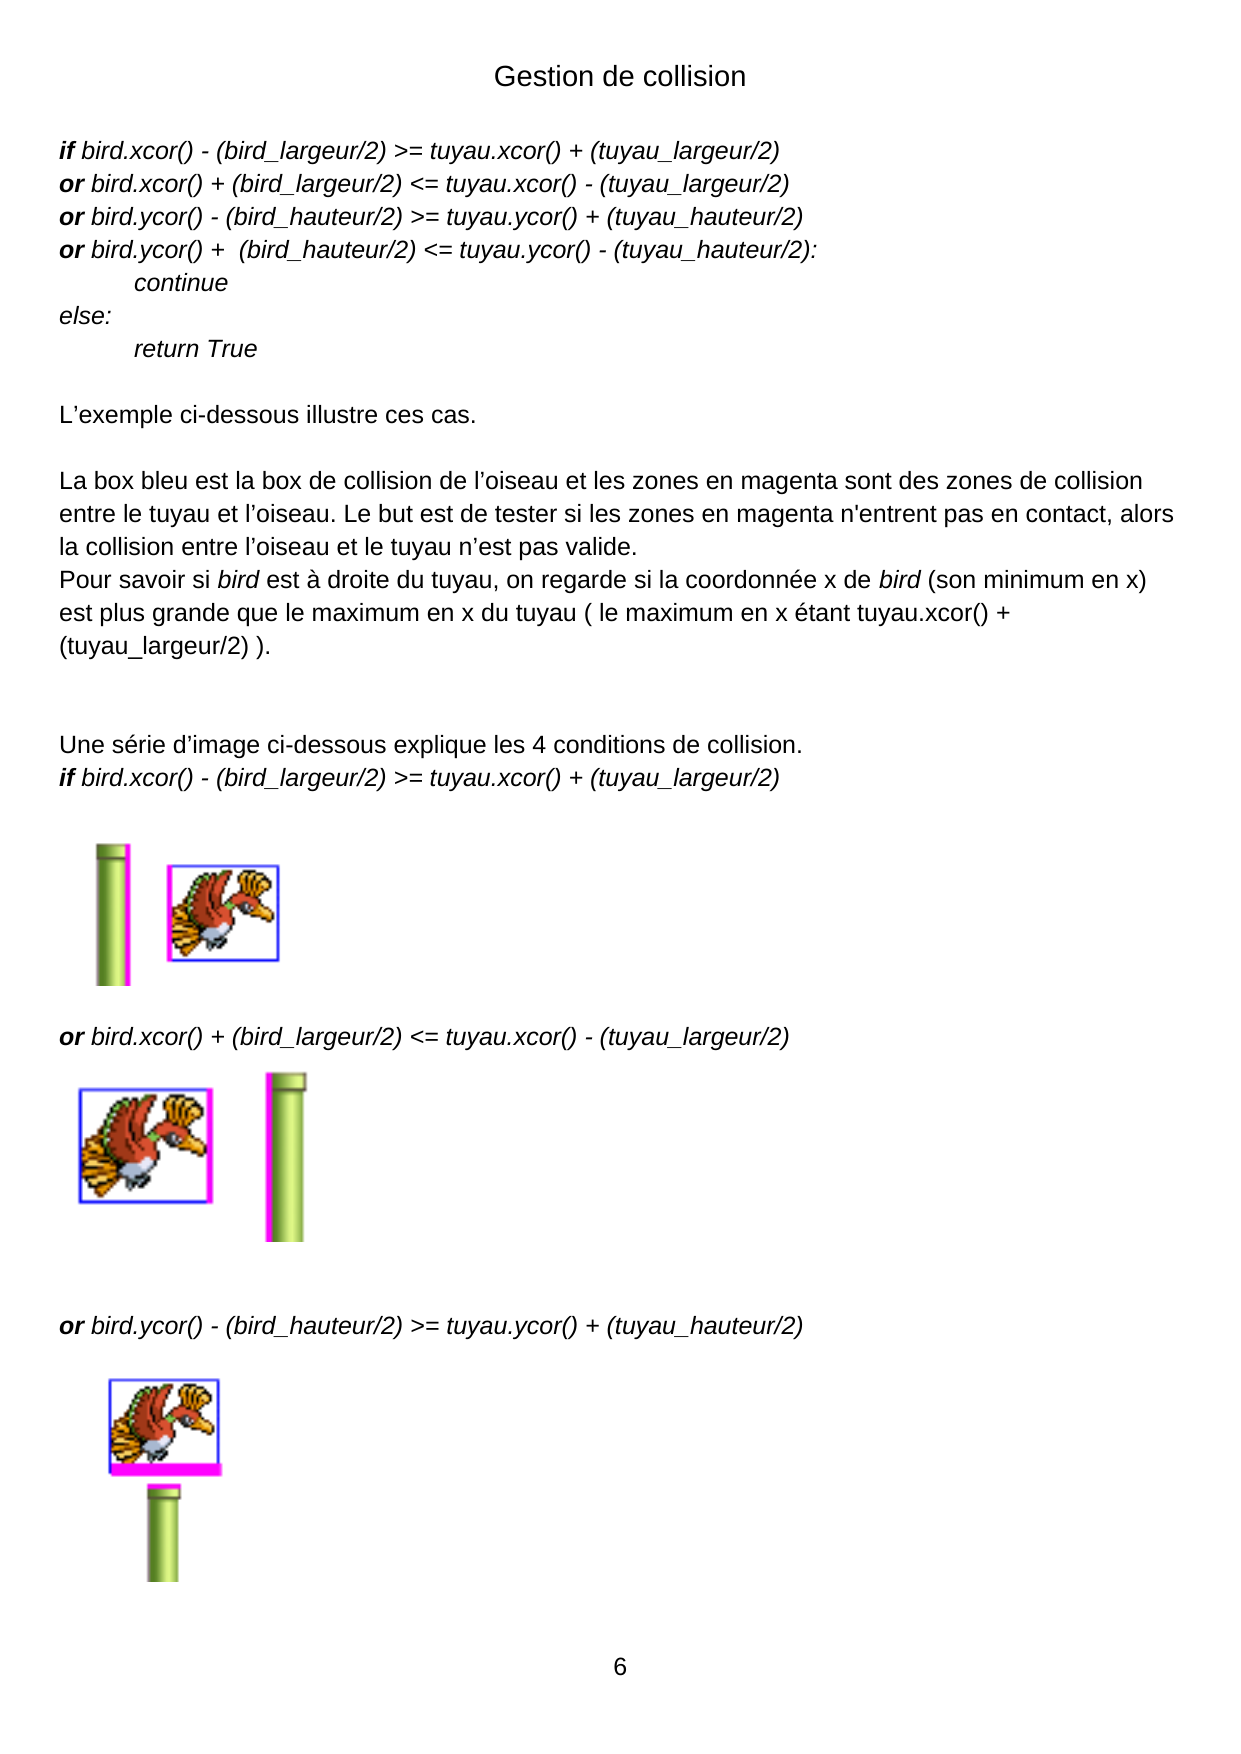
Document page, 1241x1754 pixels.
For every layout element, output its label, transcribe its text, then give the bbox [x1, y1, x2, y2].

text if bird.xcor() - (bird_largeur/2) >= tuyau.xcor() + (tuyau_largeur/2) [59, 136, 1181, 165]
text or bird.xcor() + (bird_largeur/2) <= tuyau.xcor() - (tuyau_largeur/2) [59, 169, 1181, 198]
text return True [59, 334, 1181, 363]
picture [58, 829, 301, 986]
text 6 [59, 1651, 1181, 1680]
picture [58, 1377, 264, 1582]
text continue [59, 268, 1181, 297]
text or bird.ycor() - (bird_hauteur/2) >= tuyau.ycor() + (tuyau_hauteur/2) [59, 202, 1181, 231]
text La box bleu est la box de collision de l’oiseau et les zones en magenta sont des zones de collision entre le tuyau et l’oiseau. Le but est de tester si les zones en magenta n'entrent pas en contact, alors la collision entre l’oiseau et le tuyau n’est pas valide. [59, 466, 1181, 561]
text or bird.xcor() + (bird_largeur/2) <= tuyau.xcor() - (tuyau_largeur/2) [59, 1022, 1181, 1051]
text else: [59, 301, 1181, 330]
text if bird.xcor() - (bird_largeur/2) >= tuyau.xcor() + (tuyau_largeur/2) [59, 763, 1181, 792]
text Gestion de collision [59, 59, 1181, 92]
text or bird.ycor() - (bird_hauteur/2) >= tuyau.ycor() + (tuyau_hauteur/2) [59, 1311, 1181, 1340]
text L’exemple ci-dessous illustre ces cas. [59, 400, 1181, 429]
text Une série d’image ci-dessous explique les 4 conditions de collision. [59, 730, 1181, 759]
text Pour savoir si bird est à droite du tuyau, on regarde si la coordonnée x de bird (son minimum en x) est plus grande que le maximum en x du tuyau ( le maximum en x étant tuyau.xcor() + (tuyau_largeur/2) ). [59, 565, 1181, 660]
picture [58, 1055, 348, 1242]
text or bird.ycor() + (bird_hauteur/2) <= tuyau.ycor() - (tuyau_hauteur/2): [59, 235, 1181, 264]
